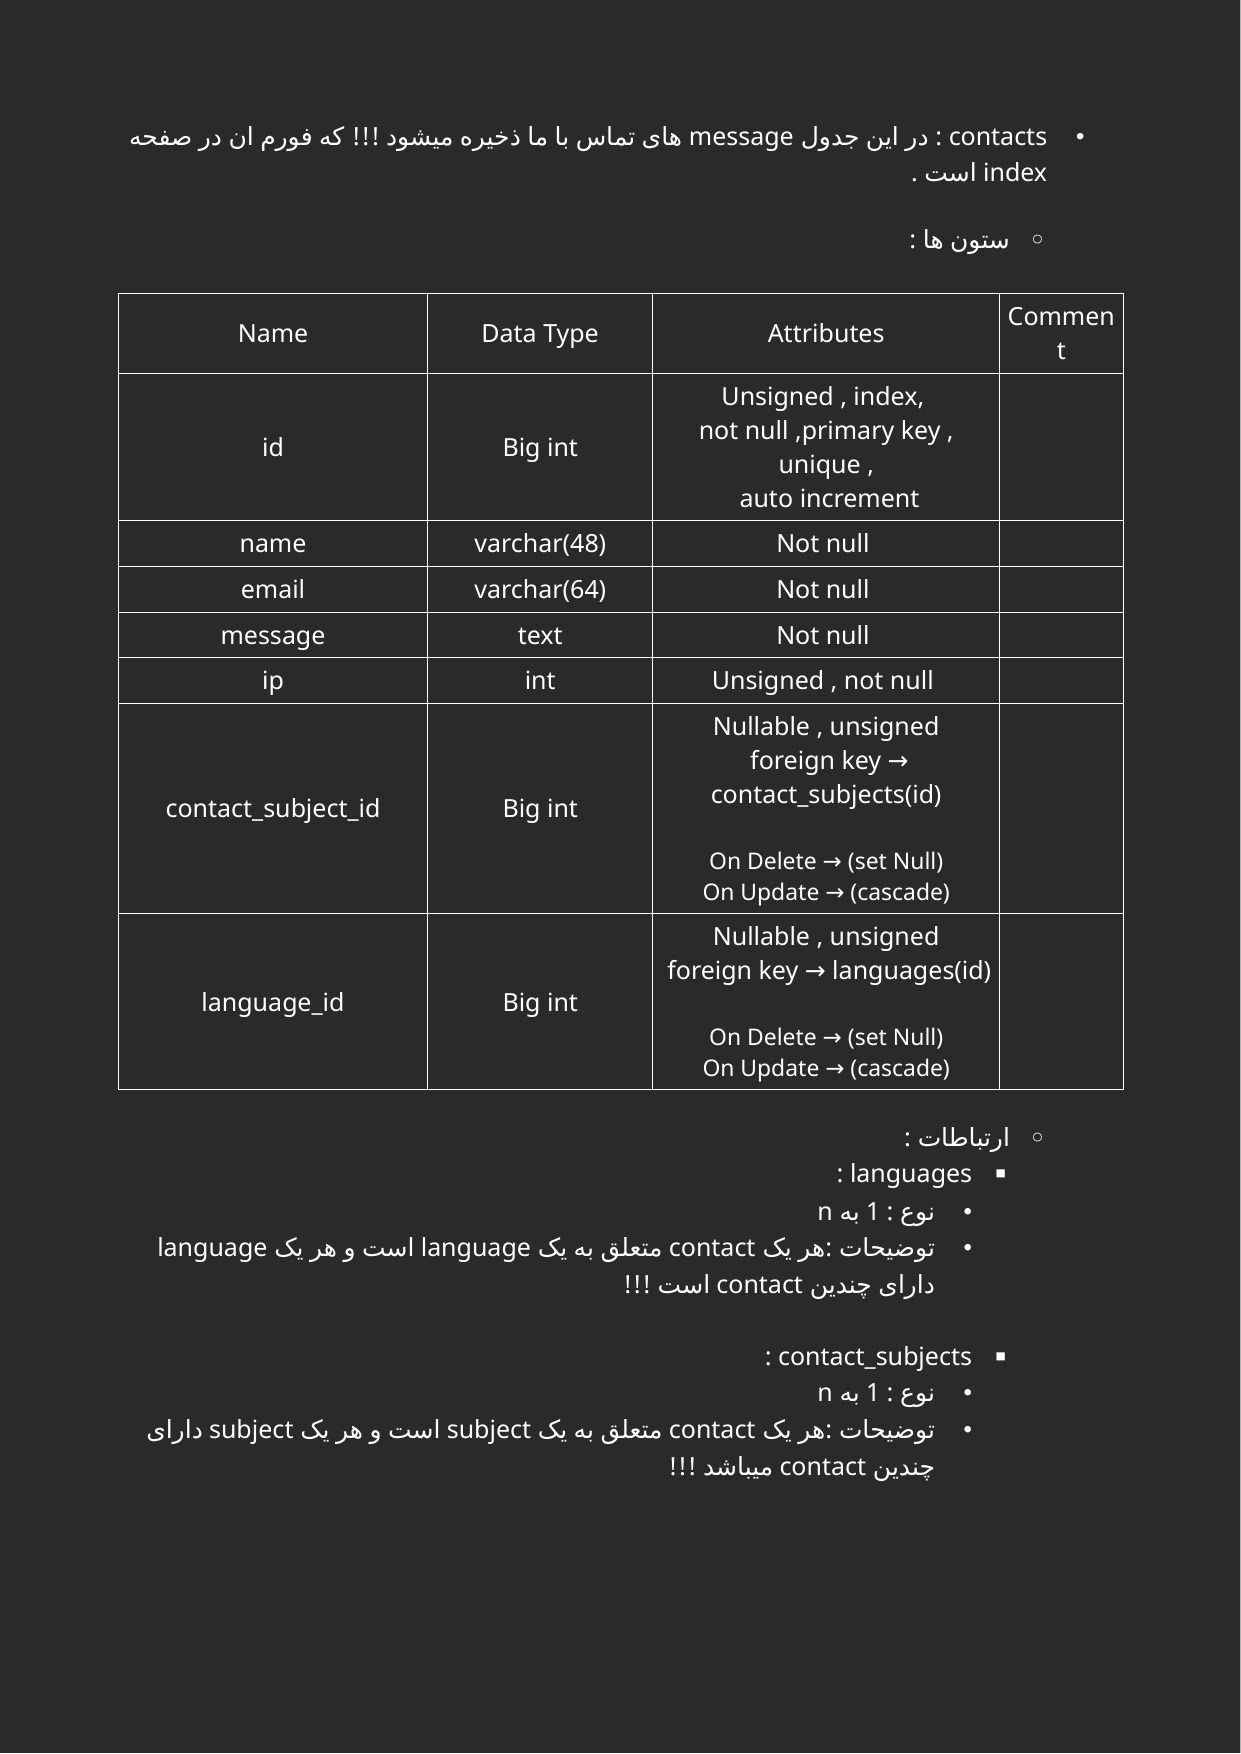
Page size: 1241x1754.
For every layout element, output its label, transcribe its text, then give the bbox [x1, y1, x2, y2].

table_cell message [119, 613, 427, 657]
table_cell Not null [653, 613, 999, 657]
list نوع ‌: 1 به n [118, 1375, 972, 1412]
table_cell [1000, 914, 1123, 1089]
table_cell varchar(48) [428, 521, 652, 566]
table_cell Unsigned , not null [653, 658, 999, 703]
table_cell Nullable , unsigned foreign key → languages(id) On Delete → (set Null) On Update → (cascade) [653, 914, 999, 1089]
table_header Data Type [428, 294, 652, 372]
table_cell varchar(64) [428, 567, 652, 612]
table_cell Big int [428, 704, 652, 913]
list توضیحات :‌هر یک contact متعلق به یک subject است و هر یک subject دارای چندین contact میباشد !!! [118, 1412, 972, 1486]
table_cell Big int [428, 374, 652, 520]
table_cell [1000, 658, 1123, 703]
table_cell Not null [653, 521, 999, 566]
table_header Attributes [653, 294, 999, 372]
list نوع ‌: 1 به n [118, 1193, 972, 1230]
table_cell contact_subject_id [119, 704, 427, 913]
list contact_subjects : [118, 1338, 1010, 1375]
list ارتباطات :‌ [118, 1123, 1047, 1156]
table_header Name [119, 294, 427, 372]
table_cell email [119, 567, 427, 612]
table_cell [1000, 704, 1123, 913]
list contacts : در این جدول message های تماس با ما ذخیره میشود !!! که فورم ان در صفحه index است . [118, 118, 1085, 192]
table_cell [1000, 613, 1123, 657]
table_cell Not null [653, 567, 999, 612]
table_cell int [428, 658, 652, 703]
table_header Comment [1000, 294, 1123, 372]
table_cell language_id [119, 914, 427, 1089]
table_cell Nullable , unsigned foreign key → contact_subjects(id) On Delete → (set Null) On Update → (cascade) [653, 704, 999, 913]
table_cell Big int [428, 914, 652, 1089]
table_cell Unsigned , index, not null ,primary key , unique , auto increment [653, 374, 999, 520]
table_cell [1000, 521, 1123, 566]
table_cell id [119, 374, 427, 520]
list توضیحات :‌هر یک contact متعلق به یک language است و هر یک language دارای چندین contact است !!! [118, 1230, 972, 1304]
table_cell text [428, 613, 652, 657]
list languages : [118, 1156, 1010, 1193]
table_cell [1000, 374, 1123, 520]
table_cell [1000, 567, 1123, 612]
table_cell ip [119, 658, 427, 703]
list ستون ها :‌ [118, 226, 1047, 259]
table_cell name [119, 521, 427, 566]
